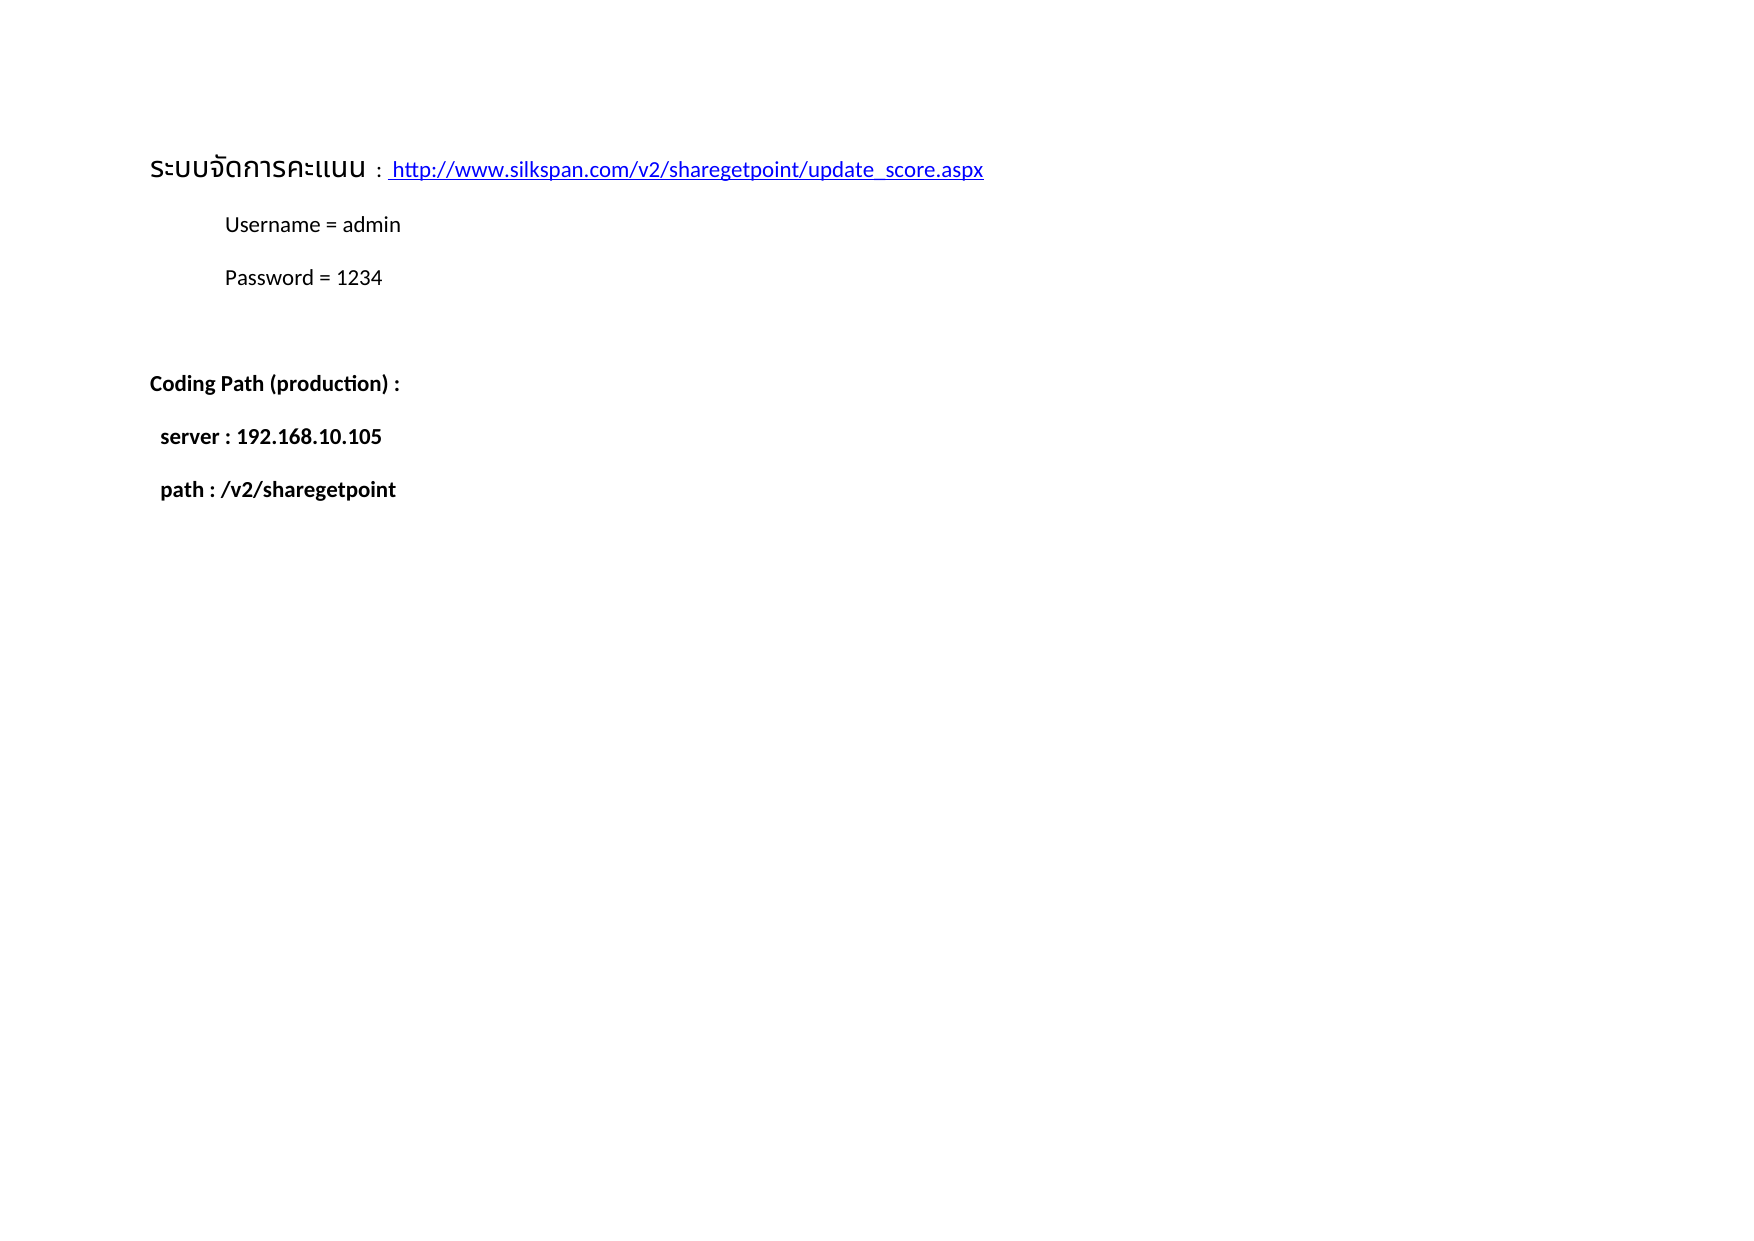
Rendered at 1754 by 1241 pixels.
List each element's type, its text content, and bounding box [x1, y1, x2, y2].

text Coding Path (production) : [150, 369, 1604, 397]
text path : /v2/sharegetpoint [150, 475, 1604, 503]
text Username = admin [225, 210, 1604, 238]
text ระบบจัดการคะแนน : http://www.silkspan.com/v2/sharegetpoint/update_score.aspx [150, 150, 1604, 184]
text server : 192.168.10.105 [150, 422, 1604, 450]
text Password = 1234 [225, 263, 1604, 291]
